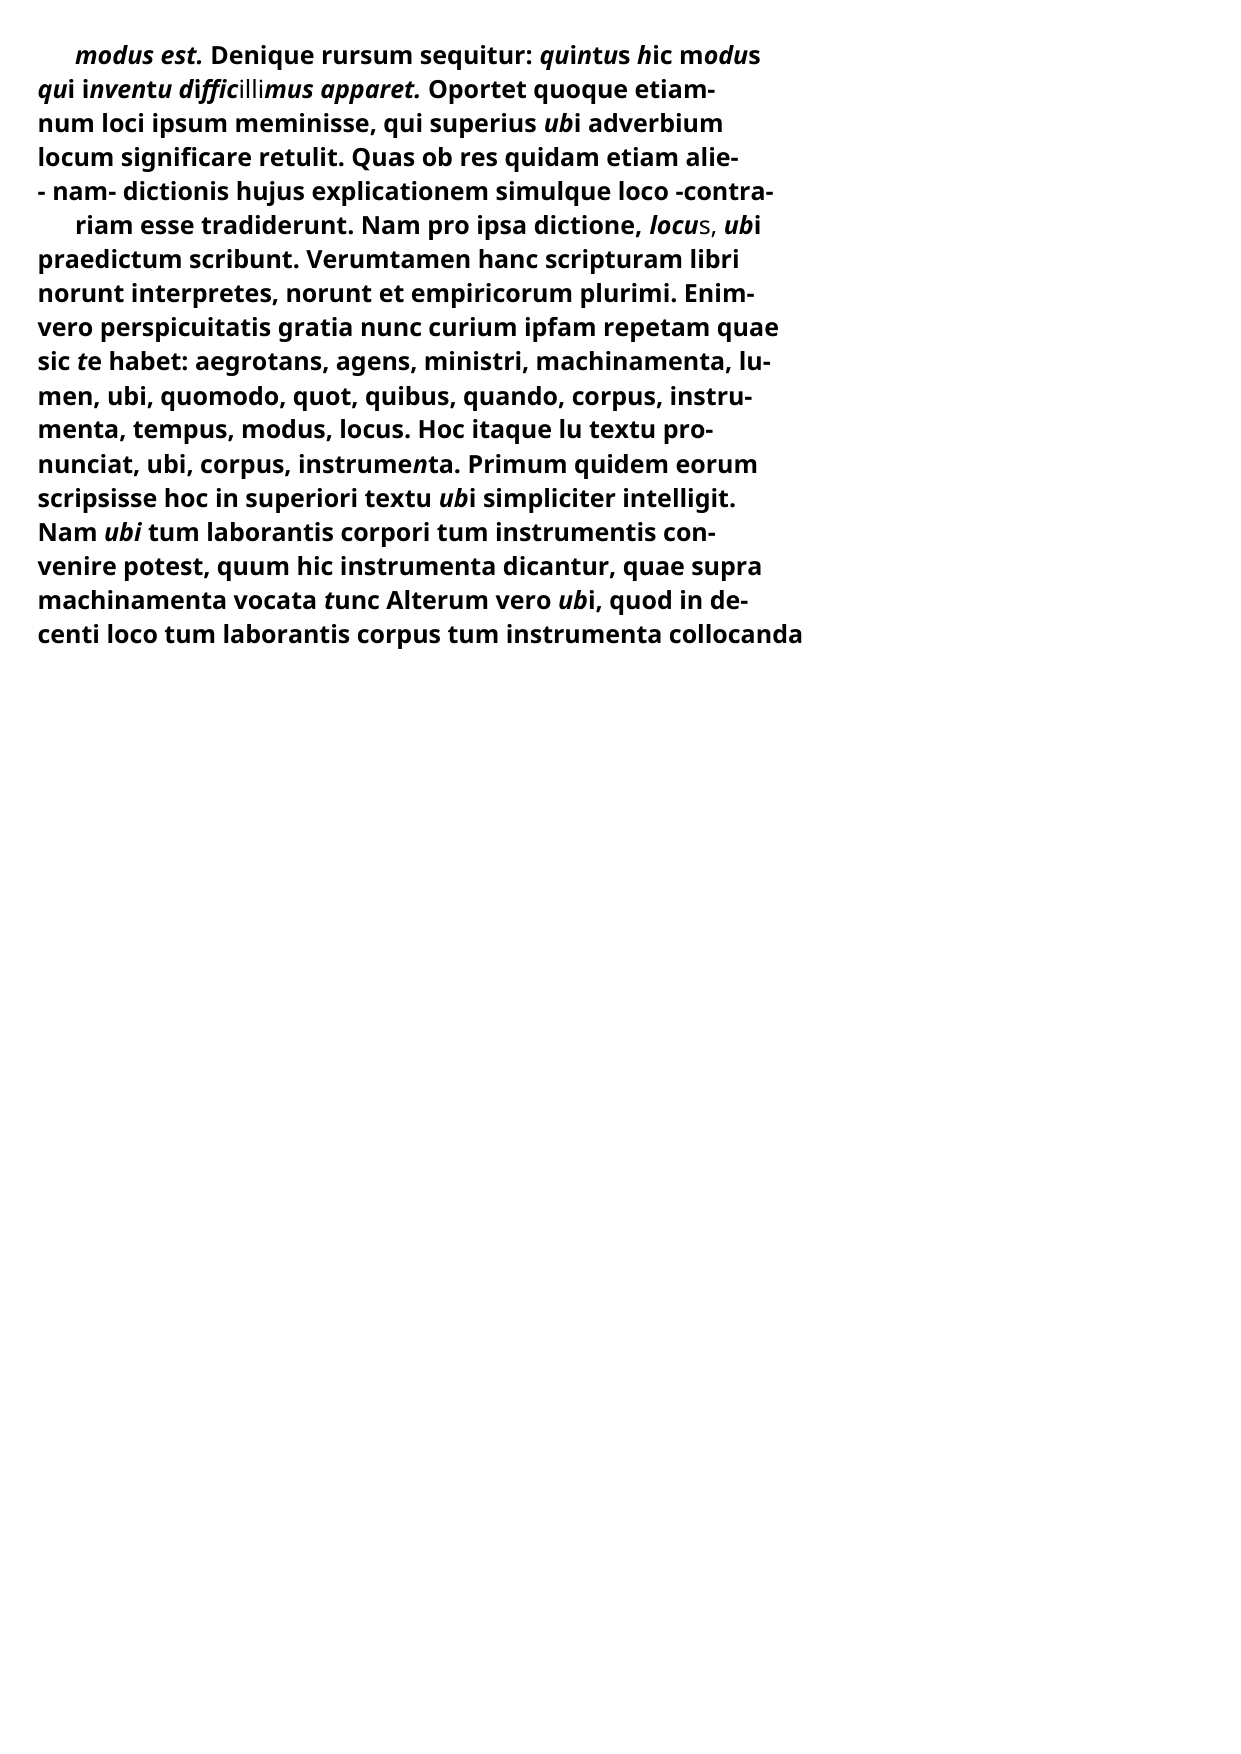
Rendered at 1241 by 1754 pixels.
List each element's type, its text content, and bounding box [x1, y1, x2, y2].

text riam esse tradiderunt. Nam pro ipsa dictione, locus, ubi praedictum scribunt. Verumtamen hanc scripturam libri norunt interpretes, norunt et empiricorum plurimi. Enim- vero perspicuitatis gratia nunc curium ipfam repetam quae sic te habet: aegrotans, agens, ministri, machinamenta, lu- men, ubi, quomodo, quot, quibus, quando, corpus, instru- menta, tempus, modus, locus. Hoc itaque lu textu pro- nunciat, ubi, corpus, instrumenta. Primum quidem eorum scripsisse hoc in superiori textu ubi simpliciter intelligit. Nam ubi tum laborantis corpori tum instrumentis con- venire potest, quum hic instrumenta dicantur, quae supra machinamenta vocata tunc Alterum vero ubi, quod in de- centi loco tum laborantis corpus tum instrumenta collocanda [37, 208, 1203, 651]
text modus est. Denique rursum sequitur: quintus hic modus qui inventu difficillimus apparet. Oportet quoque etiam- num loci ipsum meminisse, qui superius ubi adverbium locum significare retulit. Quas ob res quidam etiam alie- - nam- dictionis hujus explicationem simulque loco -contra- [37, 37, 1203, 208]
